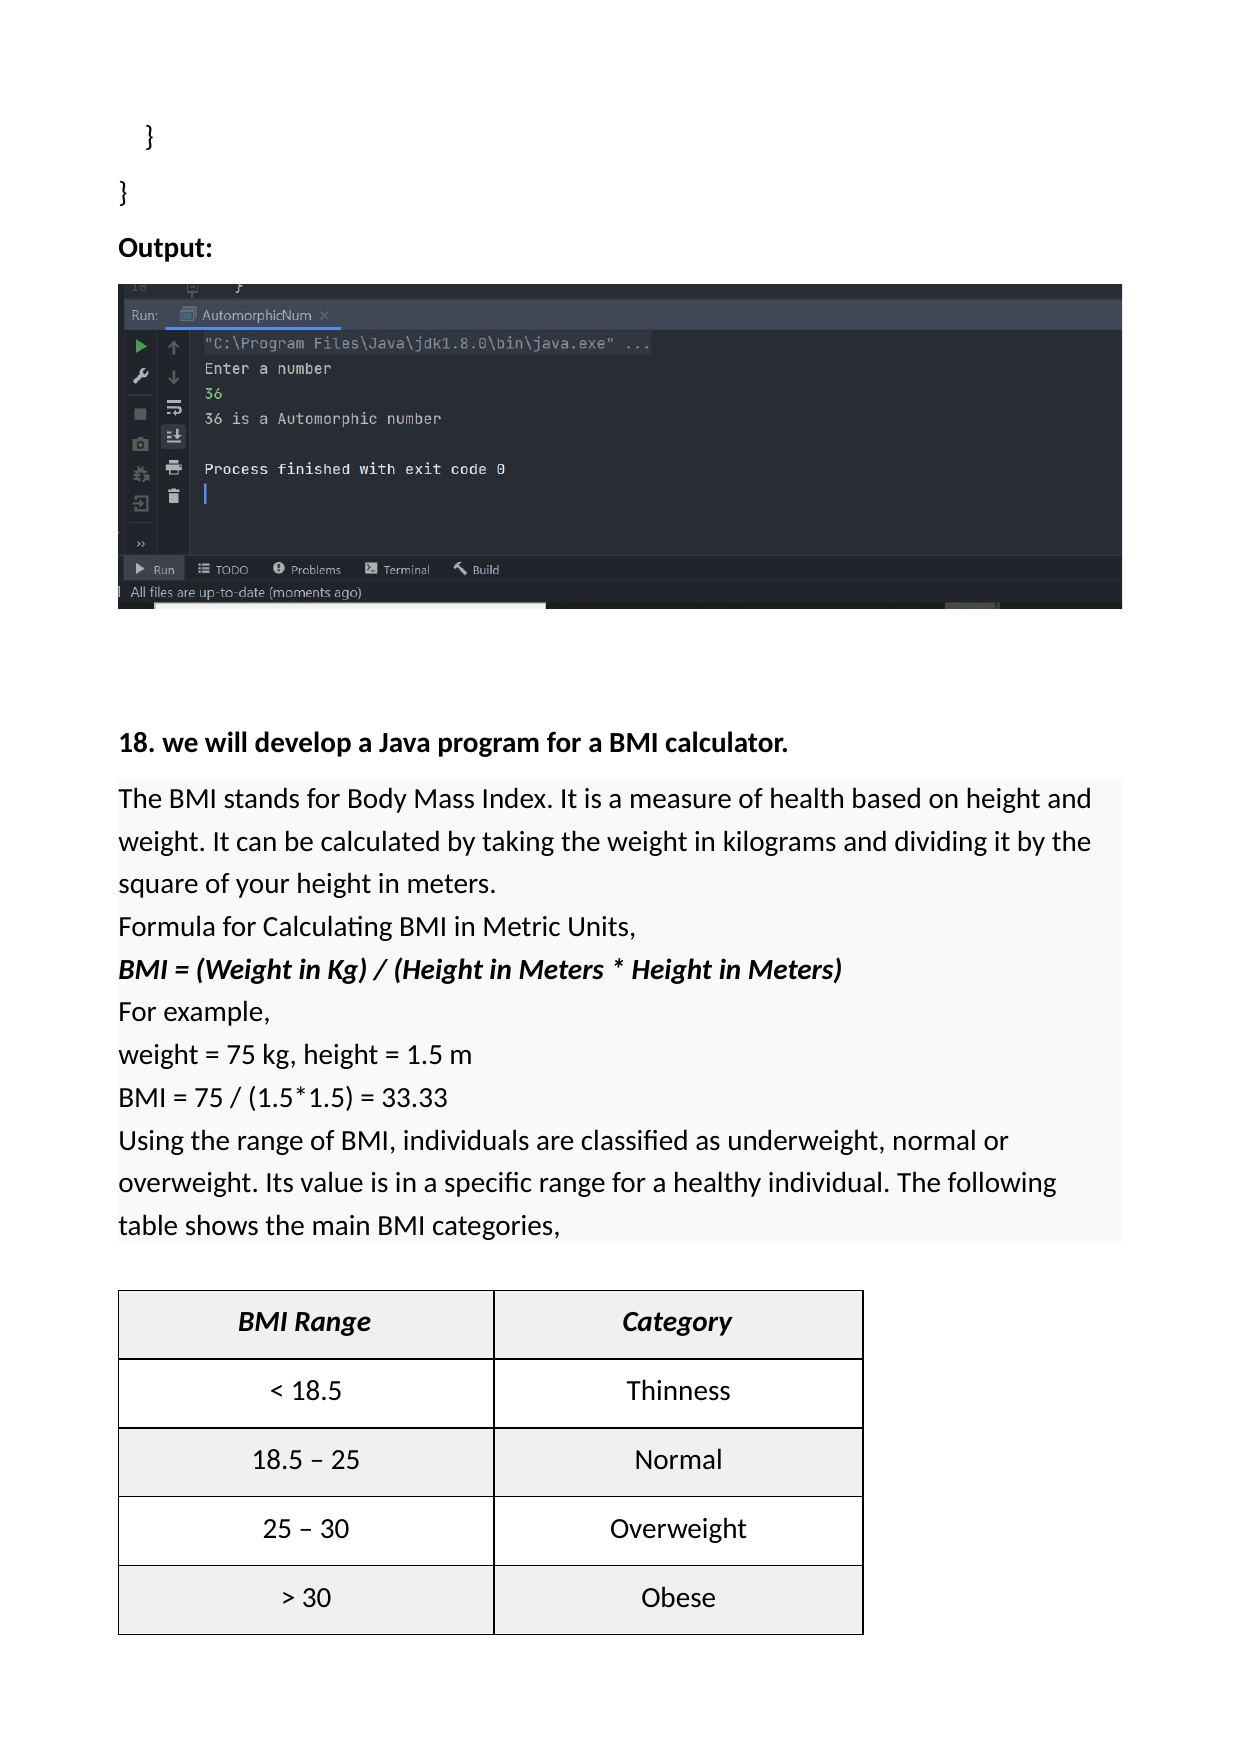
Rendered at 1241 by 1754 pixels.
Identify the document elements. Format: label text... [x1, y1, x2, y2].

text The BMI stands for Body Mass Index. It is a measure of health based on height and weight. It can be calculated by taking the weight in kilograms and dividing it by the square of your height in meters. [118, 780, 1122, 901]
text BMI = (Weight in Kg) / (Height in Meters * Height in Meters) [118, 951, 1122, 986]
table_header BMI Range [119, 1291, 493, 1358]
table_header Category [495, 1291, 862, 1358]
table_cell Thinness [495, 1360, 862, 1427]
table_cell Obese [495, 1566, 862, 1633]
text } [118, 174, 1122, 209]
text Formula for Calculating BMI in Metric Units, [118, 908, 1122, 944]
text Output: [118, 229, 1122, 265]
table_cell Normal [495, 1429, 862, 1496]
text 18. we will develop a Java program for a BMI calculator. [118, 724, 1122, 760]
text Using the range of BMI, individuals are classified as underweight, normal or overweight. Its value is in a specific range for a healthy individual. The following table shows the main BMI categories, [118, 1122, 1122, 1243]
table_cell > 30 [119, 1566, 493, 1633]
table_cell 25 – 30 [119, 1497, 493, 1565]
text For example, weight = 75 kg, height = 1.5 m BMI = 75 / (1.5*1.5) = 33.33 [118, 993, 1122, 1114]
table_cell 18.5 – 25 [119, 1429, 493, 1496]
text } [118, 118, 1122, 154]
table_cell < 18.5 [119, 1360, 493, 1427]
picture [118, 284, 1123, 609]
table_cell Overweight [495, 1497, 862, 1565]
